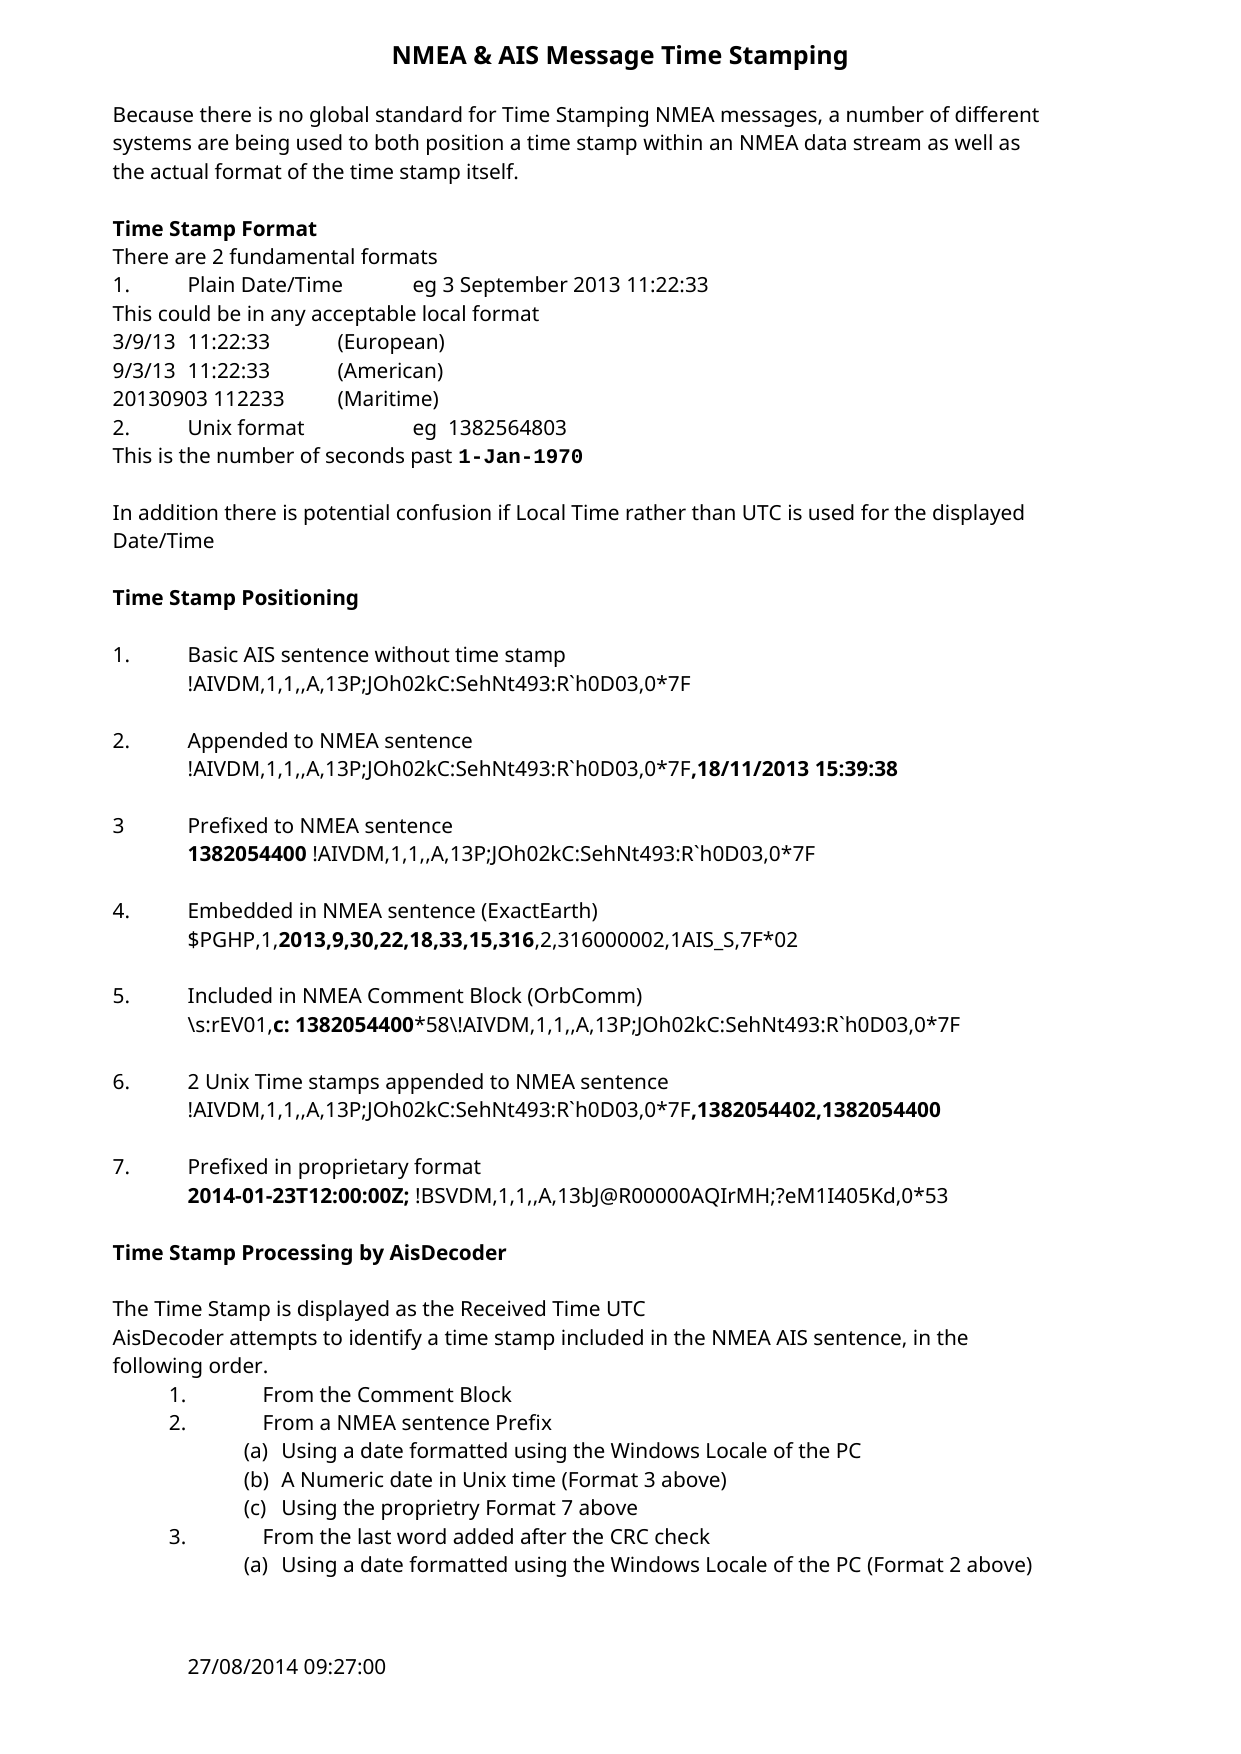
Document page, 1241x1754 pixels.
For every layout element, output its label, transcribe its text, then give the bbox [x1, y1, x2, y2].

text 1382054400 !AIVDM,1,1,,A,13P;JOh02kC:SehNt493:R`h0D03,0*7F [112, 839, 1053, 868]
text 2. Unix format eg 1382564803 [112, 413, 1053, 441]
list Using the proprietry Format 7 above [244, 1493, 1053, 1522]
text !AIVDM,1,1,,A,13P;JOh02kC:SehNt493:R`h0D03,0*7F,1382054402,1382054400 [187, 1095, 1053, 1124]
text $PGHP,1,2013,9,30,22,18,33,15,316,2,316000002,1AIS_S,7F*02 [112, 925, 1053, 953]
text Time Stamp Format [112, 214, 1053, 242]
text 2. Appended to NMEA sentence [112, 726, 1053, 754]
list From a NMEA sentence Prefix [169, 1408, 1053, 1437]
list From the Comment Block [169, 1380, 1053, 1408]
text \s:rEV01,c: 1382054400*58\!AIVDM,1,1,,A,13P;JOh02kC:SehNt493:R`h0D03,0*7F [187, 1010, 1053, 1038]
text AisDecoder attempts to identify a time stamp included in the NMEA AIS sentence, in the following order. [112, 1323, 1053, 1380]
list Using a date formatted using the Windows Locale of the PC [244, 1437, 1053, 1465]
text This is the number of seconds past 1-Jan-1970 [112, 441, 1053, 470]
subtitle Time Stamp Processing by AisDecoder [112, 1238, 1053, 1266]
text !AIVDM,1,1,,A,13P;JOh02kC:SehNt493:R`h0D03,0*7F [112, 669, 1053, 697]
list Prefixed to NMEA sentence [112, 811, 1053, 839]
text 1. Basic AIS sentence without time stamp [112, 640, 1053, 669]
text !AIVDM,1,1,,A,13P;JOh02kC:SehNt493:R`h0D03,0*7F,18/11/2013 15:39:38 [112, 754, 1053, 783]
text There are 2 fundamental formats [112, 242, 1053, 271]
text 9/3/13 11:22:33 (American) [112, 356, 1053, 384]
text 1. Plain Date/Time eg 3 September 2013 11:22:33 [112, 271, 1053, 299]
text 2014-01-23T12:00:00Z; !BSVDM,1,1,,A,13bJ@R00000AQIrMH;?eM1I405Kd,0*53 [187, 1181, 1053, 1209]
text Because there is no global standard for Time Stamping NMEA messages, a number of different systems are being used to both position a time stamp within an NMEA data stream as well as the actual format of the time stamp itself. [112, 100, 1053, 185]
text 4. Embedded in NMEA sentence (ExactEarth) [112, 896, 1053, 925]
text 6. 2 Unix Time stamps appended to NMEA sentence [112, 1067, 1053, 1095]
subtitle Time Stamp Positioning [112, 583, 1053, 612]
text 5. Included in NMEA Comment Block (OrbComm) [112, 982, 1053, 1010]
text 7. Prefixed in proprietary format [112, 1152, 1053, 1181]
text 3/9/13 11:22:33 (European) [112, 327, 1053, 356]
list From the last word added after the CRC check [169, 1522, 1053, 1550]
text In addition there is potential confusion if Local Time rather than UTC is used for the displayed Date/Time [112, 498, 1053, 555]
text The Time Stamp is displayed as the Received Time UTC [112, 1294, 1053, 1323]
list Using a date formatted using the Windows Locale of the PC (Format 2 above) [244, 1550, 1053, 1579]
list A Numeric date in Unix time (Format 3 above) [244, 1465, 1053, 1493]
text 20130903 112233 (Maritime) [112, 384, 1053, 413]
text This could be in any acceptable local format [112, 299, 1053, 327]
title NMEA & AIS Message Time Stamping [187, 37, 1053, 72]
